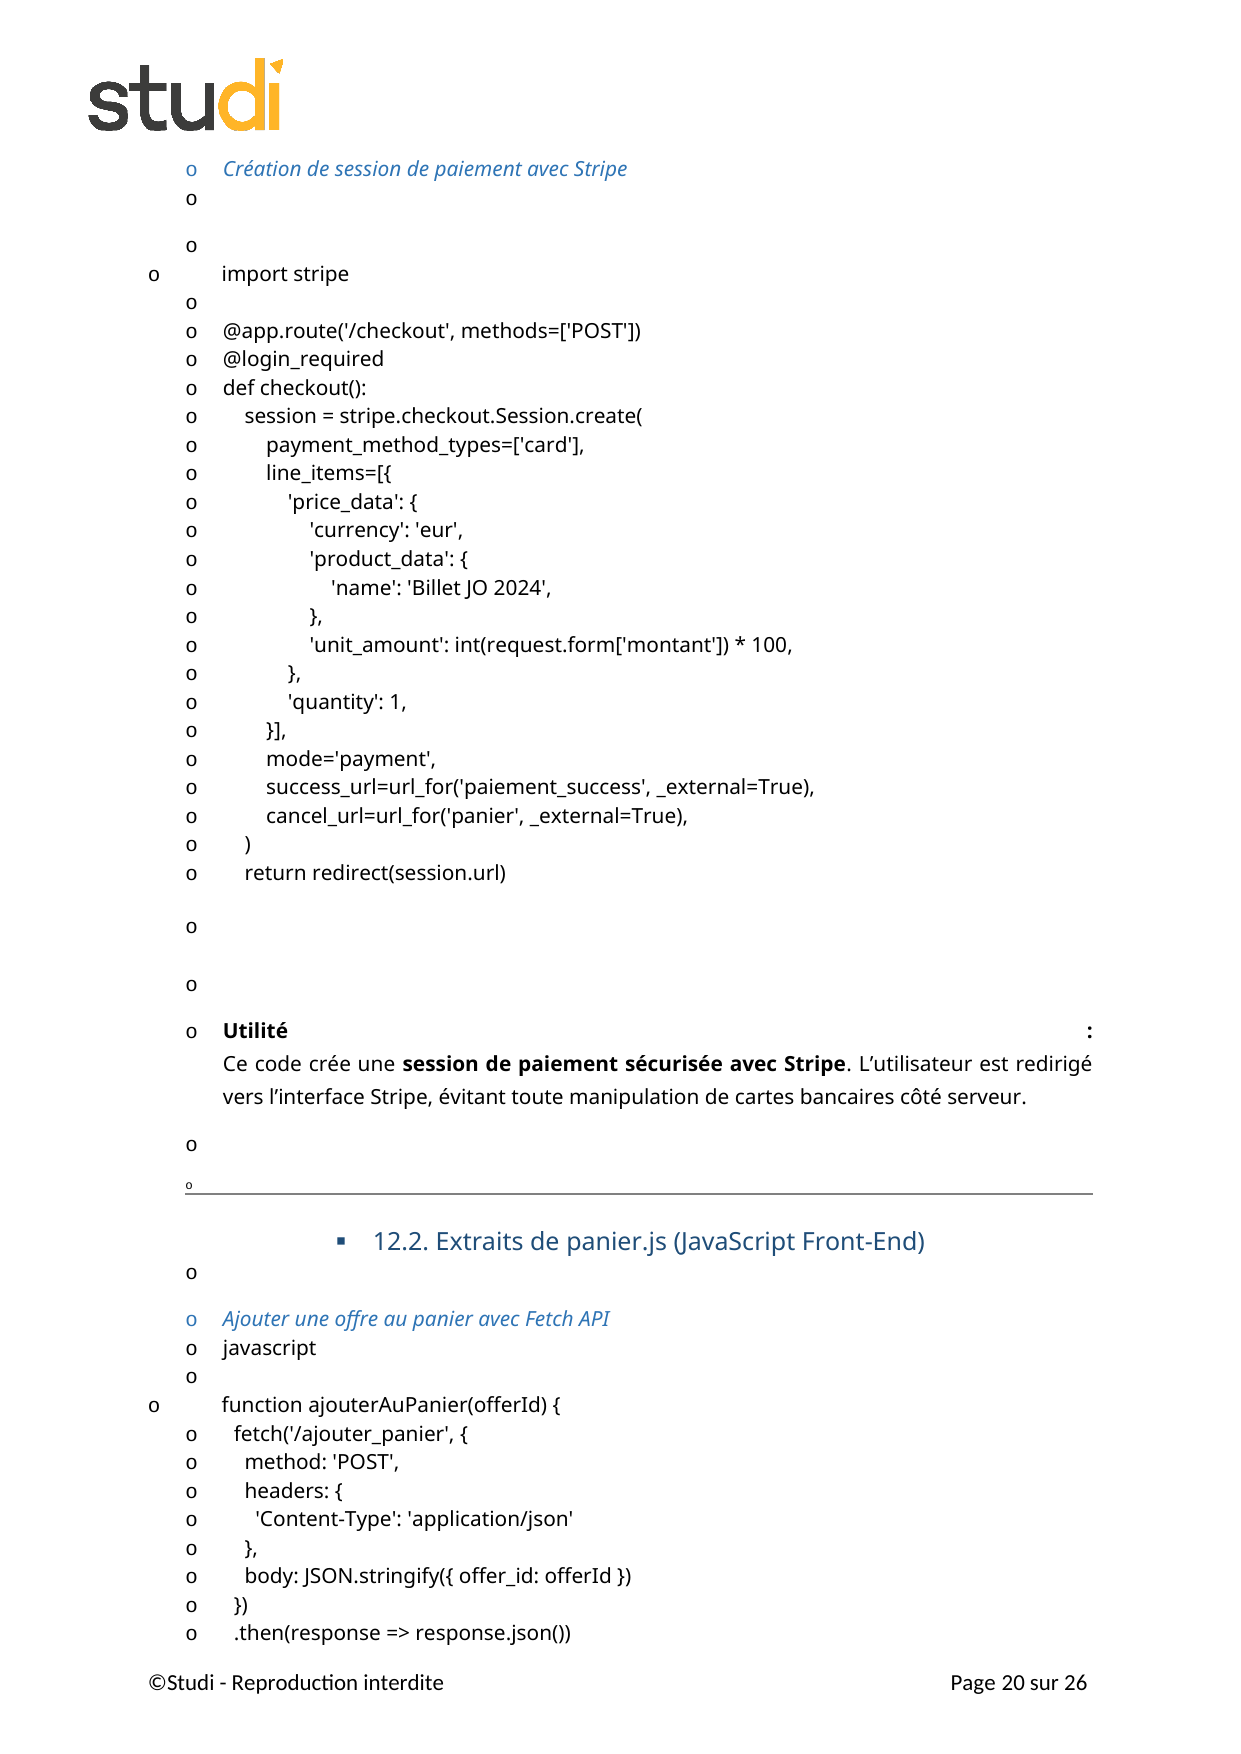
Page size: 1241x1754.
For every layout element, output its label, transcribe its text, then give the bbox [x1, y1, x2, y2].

list 'Content-Type': 'application/json' [185, 1504, 1093, 1533]
list javascript [185, 1333, 1093, 1362]
list function ajouterAuPanier(offerId) { [148, 1390, 1093, 1419]
list }) [185, 1590, 1093, 1618]
list 'price_data': { [185, 487, 1093, 516]
list .then(response => response.json()) [185, 1618, 1093, 1647]
list }, [185, 658, 1093, 687]
list 'name': 'Billet JO 2024', [185, 573, 1093, 601]
list }], [185, 715, 1093, 744]
list }, [185, 601, 1093, 630]
list headers: { [185, 1476, 1093, 1504]
list @app.route('/checkout', methods=['POST']) [185, 316, 1093, 344]
list Utilité : Ce code crée une session de paiement sécurisée avec Stripe. L’utilisateur est redirigé vers l’interface Stripe, évitant toute manipulation de cartes bancaires côté serveur. [185, 1016, 1093, 1110]
list 'currency': 'eur', [185, 516, 1093, 544]
list 'product_data': { [185, 544, 1093, 573]
list 'unit_amount': int(request.form['montant']) * 100, [185, 630, 1093, 658]
list @login_required [185, 344, 1093, 373]
list fetch('/ajouter_panier', { [185, 1419, 1093, 1447]
list body: JSON.stringify({ offer_id: offerId }) [185, 1561, 1093, 1590]
list }, [185, 1533, 1093, 1561]
list mode='payment', [185, 744, 1093, 772]
list session = stripe.checkout.Session.create( [185, 401, 1093, 430]
list return redirect(session.url) [185, 858, 1093, 887]
subtitle 12.2. Extraits de panier.js (JavaScript Front-End) [335, 1223, 1093, 1257]
list import stripe [148, 259, 1093, 287]
list method: 'POST', [185, 1447, 1093, 1476]
list def checkout(): [185, 373, 1093, 401]
list cancel_url=url_for('panier', _external=True), [185, 801, 1093, 829]
subtitle Création de session de paiement avec Stripe [185, 154, 1093, 183]
list line_items=[{ [185, 458, 1093, 487]
list payment_method_types=['card'], [185, 430, 1093, 458]
list success_url=url_for('paiement_success', _external=True), [185, 772, 1093, 801]
picture [88, 58, 283, 131]
list ) [185, 829, 1093, 858]
subtitle Ajouter une offre au panier avec Fetch API [185, 1304, 1093, 1333]
list 'quantity': 1, [185, 687, 1093, 715]
